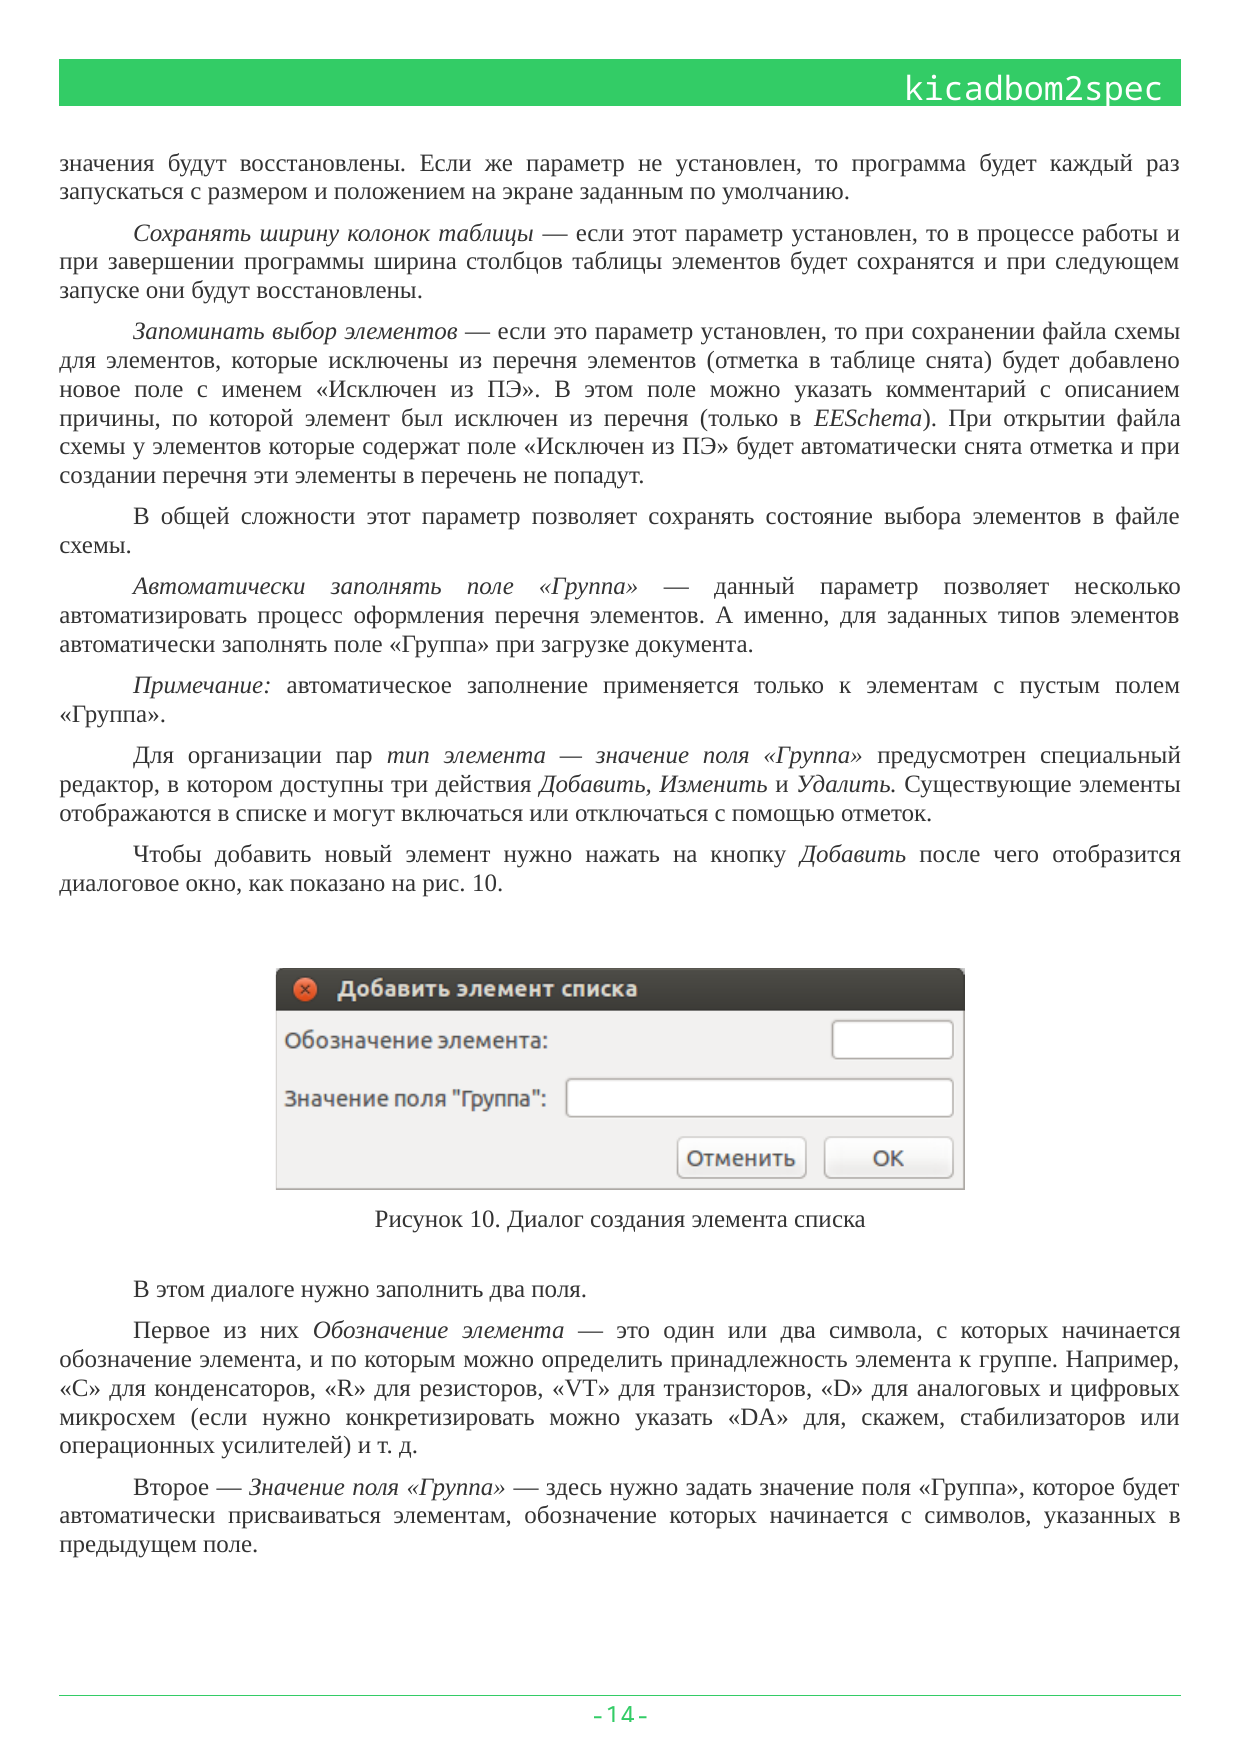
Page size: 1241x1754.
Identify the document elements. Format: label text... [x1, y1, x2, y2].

text Запоминать выбор элементов — если это параметр установлен, то при сохранении файла схемы для элементов, которые исключены из перечня элементов (отметка в таблице снята) будет добавлено новое поле с именем «Исключен из ПЭ». В этом поле можно указать комментарий с описанием причины, по которой элемент был исключен из перечня (только в EESchema). При открытии файла схемы у элементов которые содержат поле «Исключен из ПЭ» будет автоматически снята отметка и при создании перечня эти элементы в перечень не попадут. [59, 316, 1181, 489]
picture [275, 968, 965, 1190]
text В общей сложности этот параметр позволяет сохранять состояние выбора элементов в файле схемы. [59, 501, 1181, 559]
text Первое из них Обозначение элемента — это один или два символа, с которых начинается обозначение элемента, и по которым можно определить принадлежность элемента к группе. Например, «С» для конденсаторов, «R» для резисторов, «VT» для транзисторов, «D» для аналоговых и цифровых микросхем (если нужно конкретизировать можно указать «DA» для, скажем, стабилизаторов или операционных усилителей) и т. д. [59, 1316, 1181, 1459]
text Чтобы добавить новый элемент нужно нажать на кнопку Добавить после чего отобразится диалоговое окно, как показано на рис. 10. [59, 839, 1181, 896]
text Автоматически заполнять поле «Группа» — данный параметр позволяет несколько автоматизировать процесс оформления перечня элементов. А именно, для заданных типов элементов автоматически заполнять поле «Группа» при загрузке документа. [59, 571, 1181, 658]
text Второе — Значение поля «Группа» — здесь нужно задать значение поля «Группа», которое будет автоматически присваиваться элементам, обозначение которых начинается с символов, указанных в предыдущем поле. [59, 1472, 1181, 1558]
text Примечание: автоматическое заполнение применяется только к элементам с пустым полем «Группа». [59, 670, 1181, 728]
text В этом диалоге нужно заполнить два поля. [59, 1274, 1181, 1303]
text Для организации пар тип элемента — значение поля «Группа» предусмотрен специальный редактор, в котором доступны три действия Добавить, Изменить и Удалить. Существующие элементы отображаются в списке и могут включаться или отключаться с помощью отметок. [59, 740, 1181, 826]
text Рисунок 10. Диалог создания элемента списка [276, 1190, 965, 1233]
text значения будут восстановлены. Если же параметр не установлен, то программа будет каждый раз запускаться с размером и положением на экране заданным по умолчанию. [59, 148, 1181, 205]
text Сохранять ширину колонок таблицы — если этот параметр установлен, то в процессе работы и при завершении программы ширина столбцов таблицы элементов будет сохранятся и при следующем запуске они будут восстановлены. [59, 218, 1181, 304]
